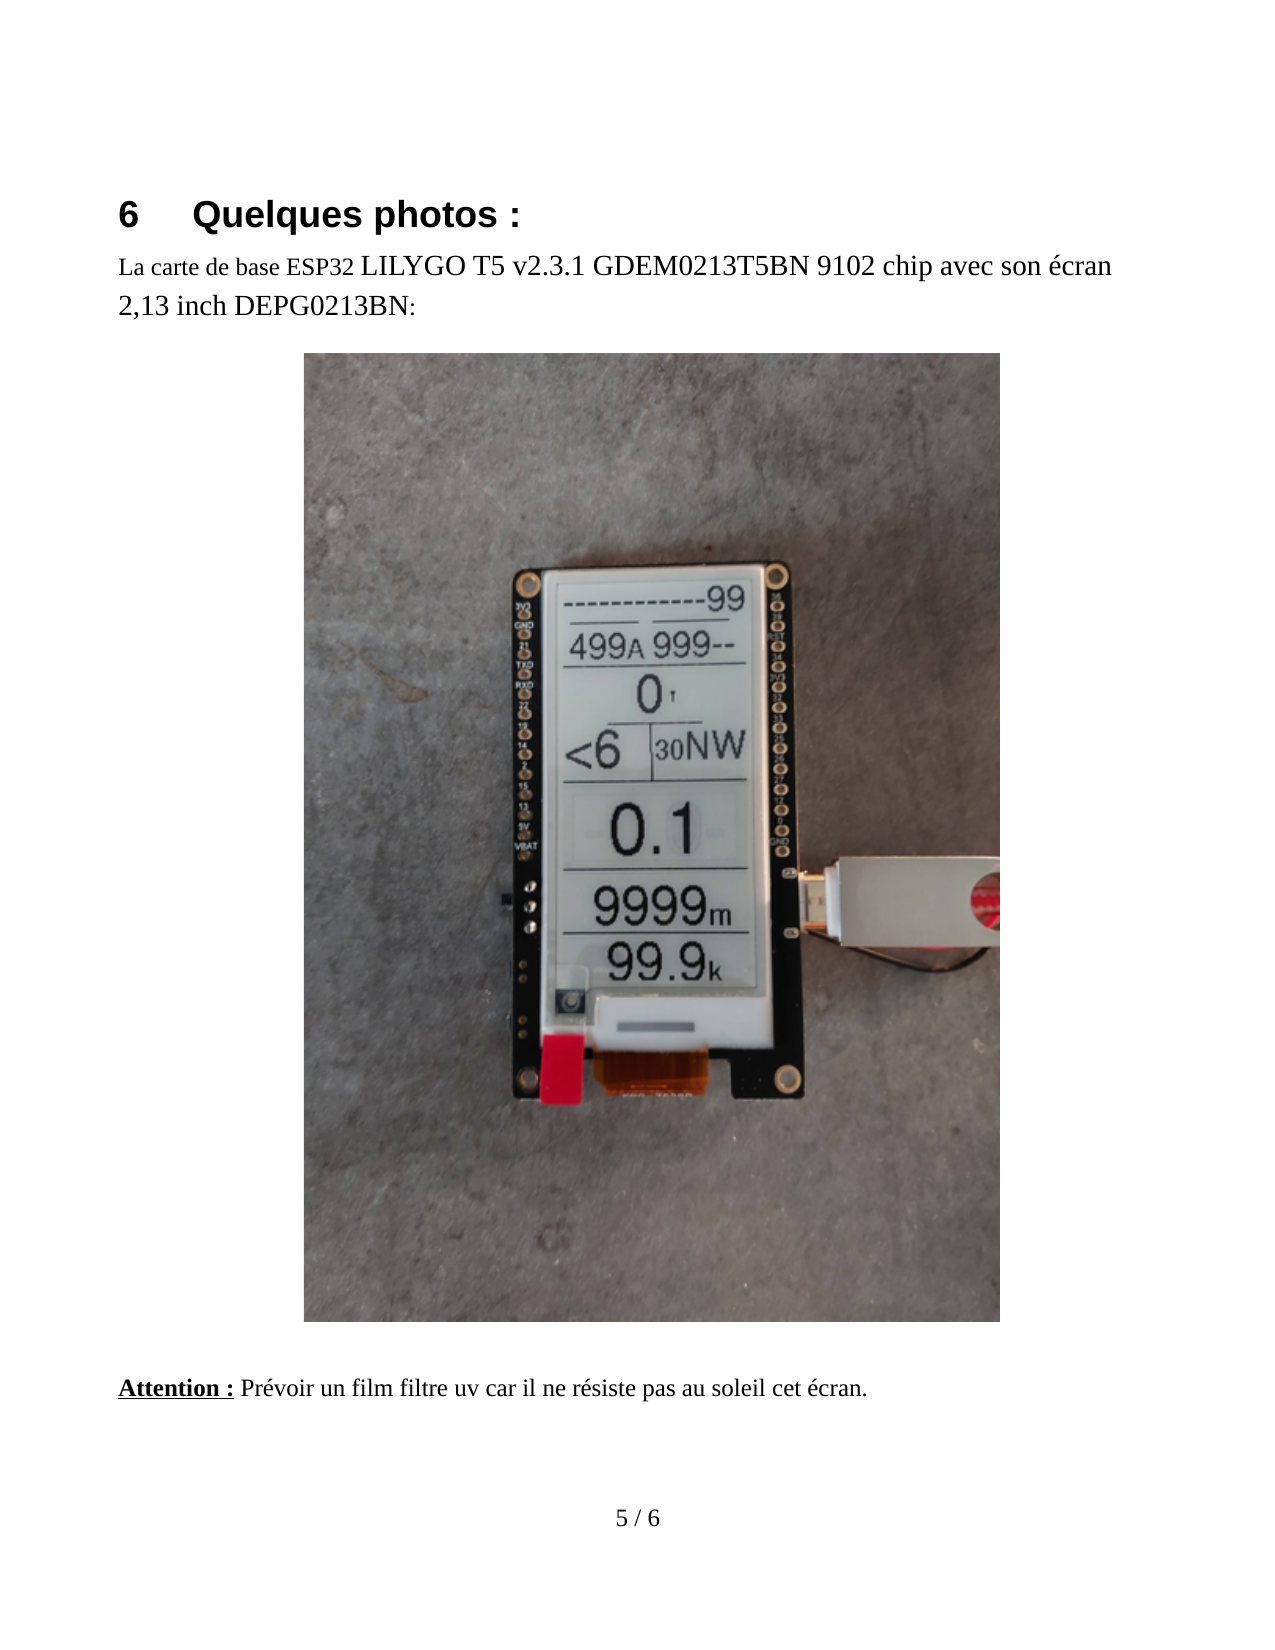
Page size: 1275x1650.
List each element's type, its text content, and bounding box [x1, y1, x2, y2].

text Attention : Prévoir un film filtre uv car il ne résiste pas au soleil cet écran. [118, 1373, 1157, 1402]
text La carte de base ESP32 LILYGO T5 v2.3.1 GDEM0213T5BN 9102 chip avec son écran 2,13 inch DEPG0213BN: [118, 248, 1157, 322]
subtitle Quelques photos : [118, 192, 1157, 235]
picture [303, 353, 1000, 1322]
